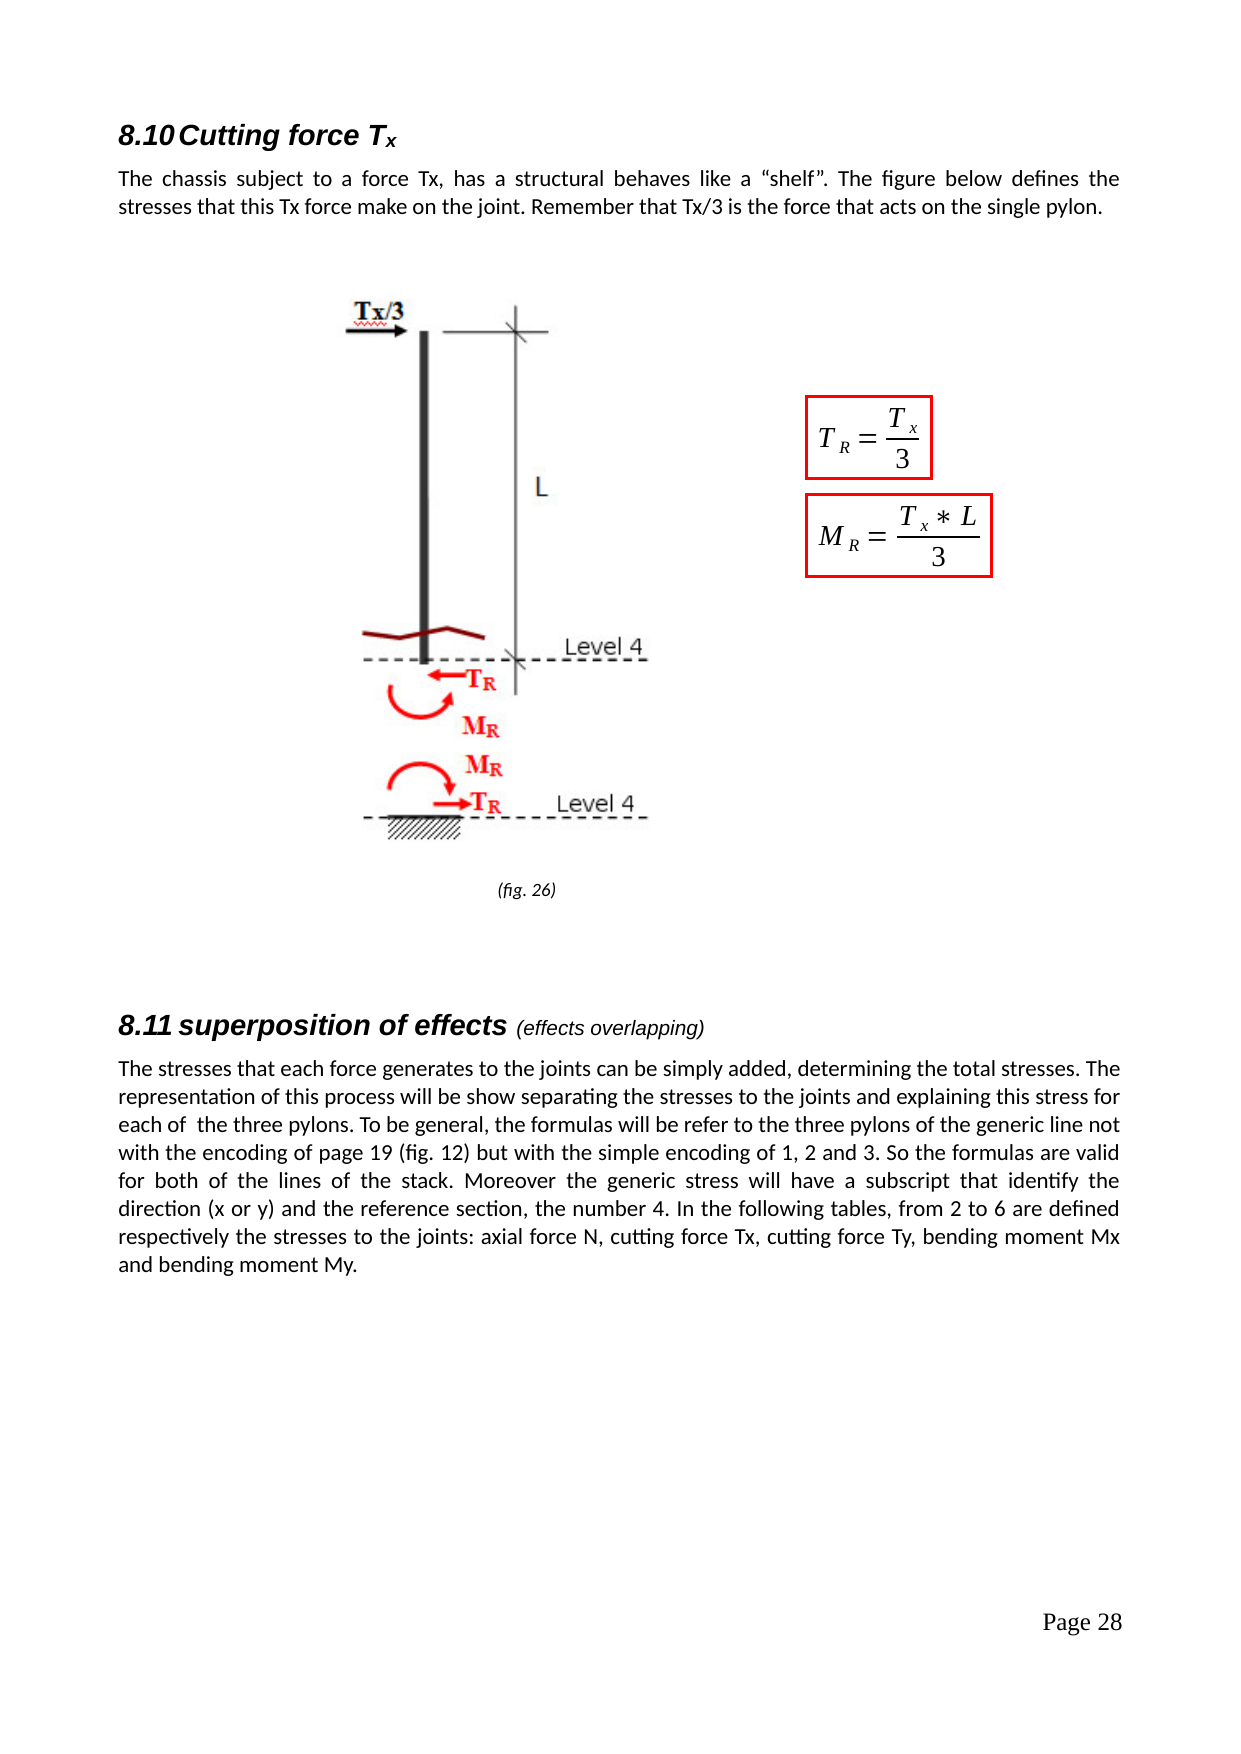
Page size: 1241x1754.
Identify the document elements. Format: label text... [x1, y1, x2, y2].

text The chassis subject to a force Tx, has a structural behaves like a “shelf”. The figure below defines the stresses that this Tx force make on the joint. Remember that Tx/3 is the force that acts on the single pylon. [118, 164, 1122, 220]
picture [310, 273, 665, 859]
text (fig. 26) [118, 874, 1122, 902]
subtitle superposition of effects (effects overlapping) [118, 1008, 1122, 1042]
text The stresses that each force generates to the joints can be simply added, determining the total stresses. The representation of this process will be show separating the stresses to the joints and explaining this stress for each of the three pylons. To be general, the formulas will be refer to the three pylons of the generic line not with the encoding of page 19 (fig. 12) but with the simple encoding of 1, 2 and 3. So the formulas are valid for both of the lines of the stack. Moreover the generic stress will have a subscript that identify the direction (x or y) and the reference section, the number 4. In the following tables, from 2 to 6 are defined respectively the stresses to the joints: axial force N, cutting force Tx, cutting force Ty, bending moment Mx and bending moment My. [118, 1054, 1122, 1278]
subtitle Cutting force Tx [118, 118, 1122, 152]
